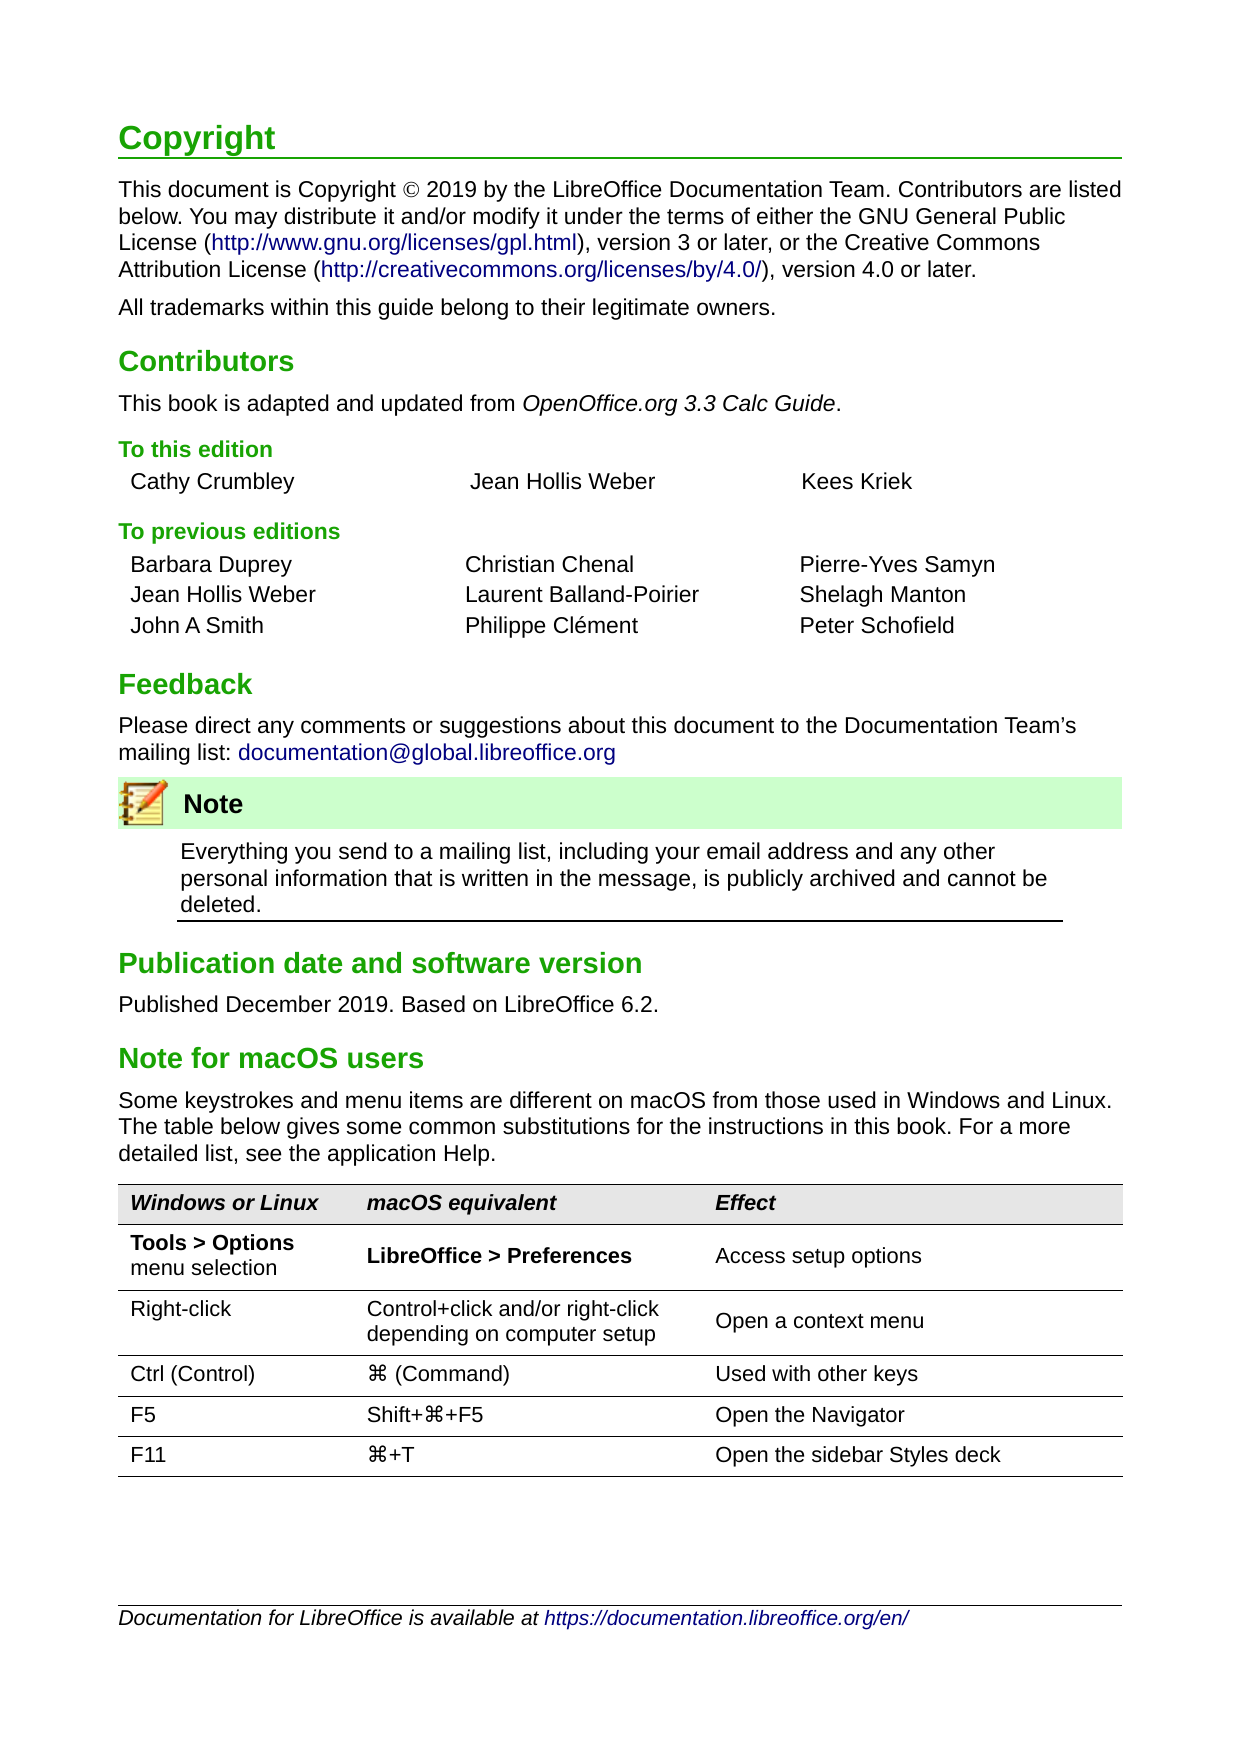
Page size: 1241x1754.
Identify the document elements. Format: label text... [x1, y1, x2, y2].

table_header Christian Chenal [453, 551, 787, 581]
table_cell Jean Hollis Weber [118, 581, 453, 612]
subtitle Copyright [118, 118, 1122, 157]
text Please direct any comments or suggestions about this document to the Documentation Team’s mailing list: documentation@global.libreoffice.org [118, 712, 1122, 765]
table_cell Laurent Balland-Poirier [453, 581, 787, 612]
table_cell Shelagh Manton [788, 581, 1122, 612]
table_cell Control+click and/or right-click depending on computer setup [355, 1291, 703, 1355]
table_header Pierre-Yves Samyn [788, 551, 1122, 581]
table_cell LibreOffice > Preferences [355, 1225, 703, 1289]
picture [119, 778, 170, 829]
table_cell Right-click [118, 1291, 355, 1355]
subtitle Note [118, 777, 1122, 829]
table_cell Open the sidebar Styles deck [703, 1437, 1123, 1476]
table_header macOS equivalent [355, 1185, 703, 1224]
table_cell Access setup options [703, 1225, 1123, 1289]
subtitle Publication date and software version [118, 946, 1122, 980]
subtitle Feedback [118, 667, 1122, 700]
subtitle Contributors [118, 344, 1122, 378]
table_cell Peter Schofield [788, 612, 1122, 643]
table_cell Philippe Clément [453, 612, 787, 643]
text This document is Copyright © 2019 by the LibreOffice Documentation Team. Contributors are listed below. You may distribute it and/or modify it under the terms of either the GNU General Public License (http://www.gnu.org/licenses/gpl.html), version 3 or later, or the Creative Commons Attribution License (http://creativecommons.org/licenses/by/4.0/), version 4.0 or later. [118, 176, 1122, 282]
text Some keystrokes and menu items are different on macOS from those used in Windows and Linux. The table below gives some common substitutions for the instructions in this book. For a more detailed list, see the application Help. [118, 1087, 1122, 1166]
table_header Cathy Crumbley [118, 468, 458, 499]
table_header Effect [703, 1185, 1123, 1224]
text All trademarks within this guide belong to their legitimate owners. [118, 294, 1122, 321]
table_cell F11 [118, 1437, 355, 1476]
table_cell Ctrl (Control) [118, 1356, 355, 1396]
table_cell Open a context menu [703, 1291, 1123, 1355]
table_header Jean Hollis Weber [458, 468, 789, 499]
table_cell ⌘+T [355, 1437, 703, 1476]
subtitle Note for macOS users [118, 1041, 1122, 1075]
subtitle To this edition [118, 436, 1122, 462]
table_cell John A Smith [118, 612, 453, 643]
table_cell Used with other keys [703, 1356, 1123, 1396]
table_cell F5 [118, 1397, 355, 1436]
table_cell ⌘ (Command) [355, 1356, 703, 1396]
table_cell Tools > Options menu selection [118, 1225, 355, 1289]
table_cell Open the Navigator [703, 1397, 1123, 1436]
table_header Barbara Duprey [118, 551, 453, 581]
text Published December 2019. Based on LibreOffice 6.2. [118, 991, 1122, 1018]
table_header Windows or Linux [118, 1185, 355, 1224]
text This book is adapted and updated from OpenOffice.org 3.3 Calc Guide. [118, 390, 1122, 416]
text Everything you send to a mailing list, including your email address and any other personal information that is written in the message, is publicly archived and cannot be deleted. [177, 835, 1063, 920]
subtitle To previous editions [118, 518, 1122, 544]
table_header Kees Kriek [789, 468, 1122, 499]
table_cell Shift+⌘+F5 [355, 1397, 703, 1436]
